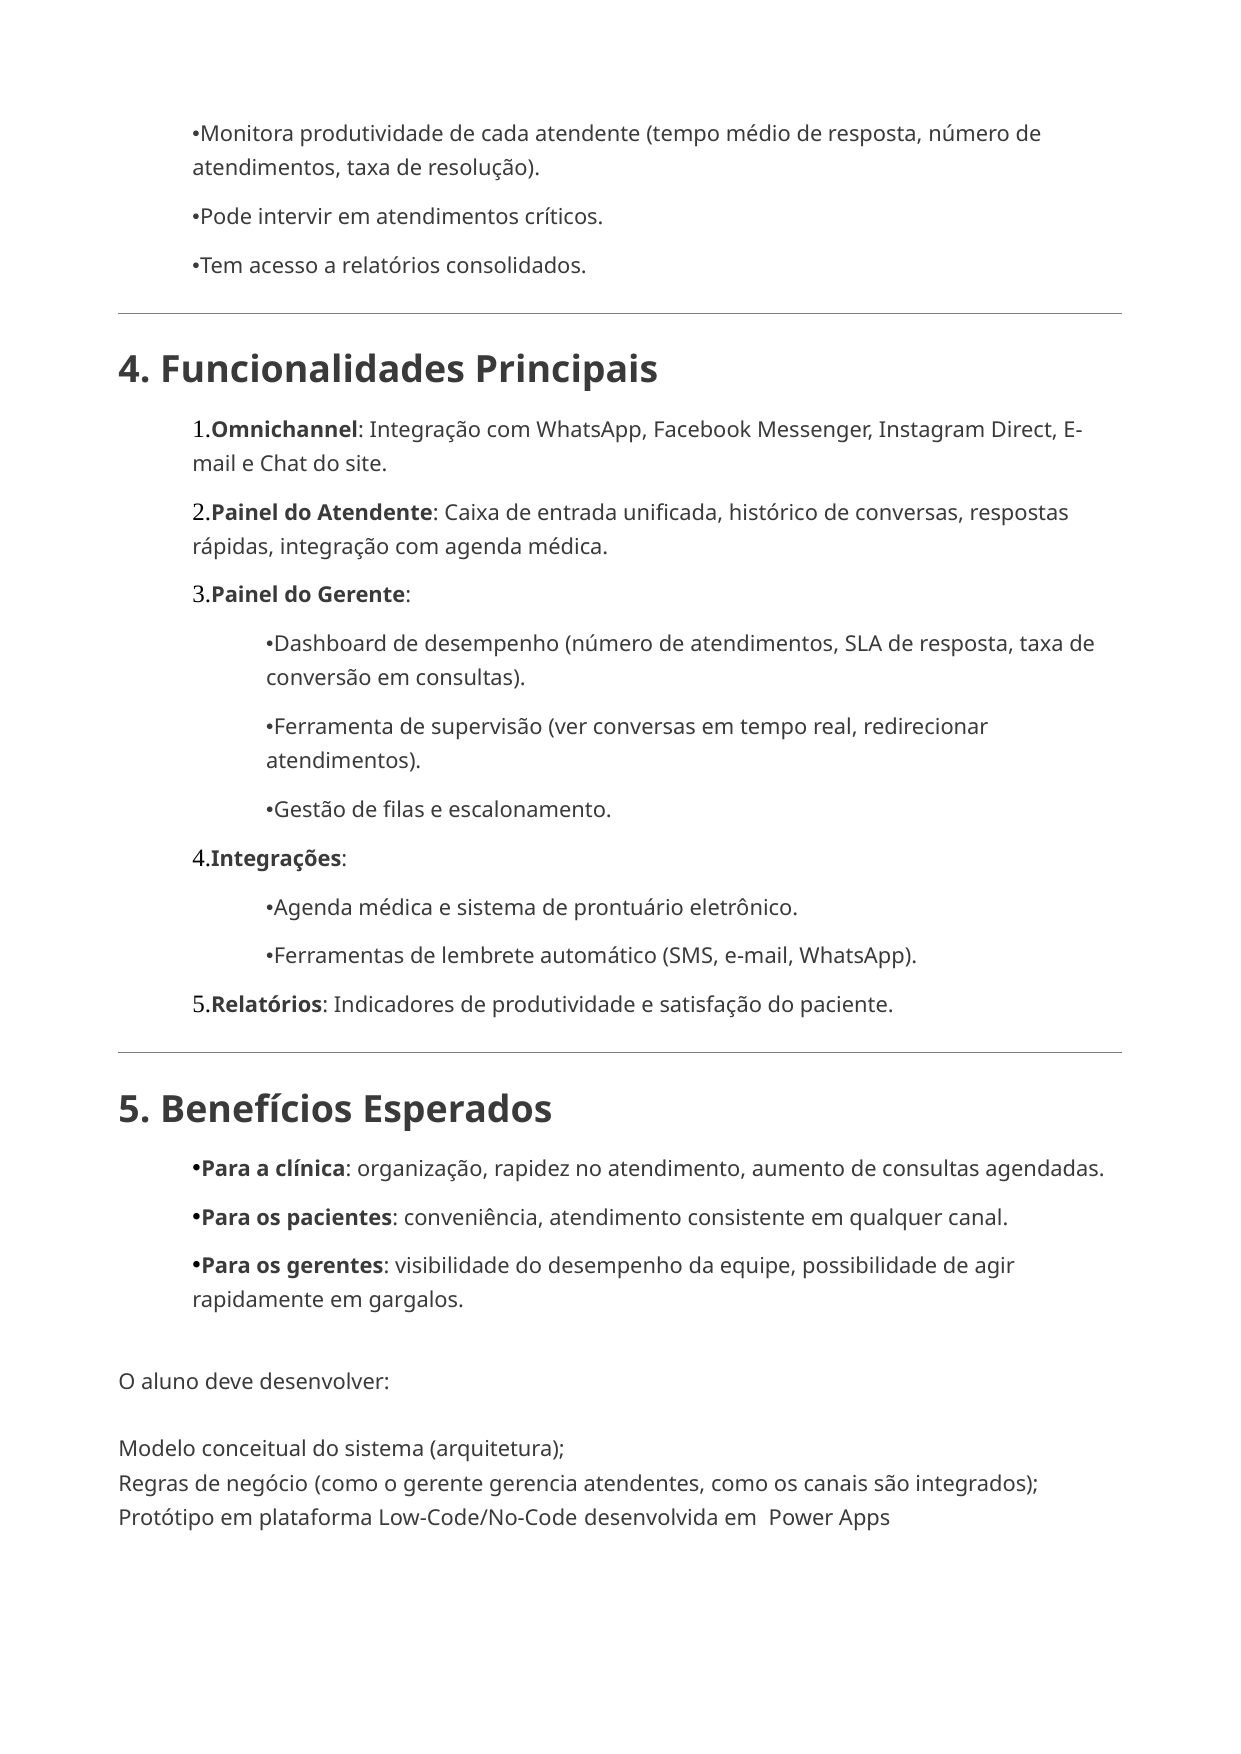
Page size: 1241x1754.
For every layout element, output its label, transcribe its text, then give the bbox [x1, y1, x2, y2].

list Painel do Atendente: Caixa de entrada unificada, histórico de conversas, respostas rápidas, integração com agenda médica. [118, 496, 1122, 560]
list Monitora produtividade de cada atendente (tempo médio de resposta, número de atendimentos, taxa de resolução). [118, 118, 1122, 182]
list Gestão de filas e escalonamento. [118, 794, 1122, 824]
list Dashboard de desempenho (número de atendimentos, SLA de resposta, taxa de conversão em consultas). [118, 628, 1122, 692]
list Integrações: [118, 843, 1122, 872]
list Omnichannel: Integração com WhatsApp, Facebook Messenger, Instagram Direct, E-mail e Chat do site. [118, 413, 1122, 477]
list Relatórios: Indicadores de produtividade e satisfação do paciente. [118, 989, 1122, 1019]
list Para os gerentes: visibilidade do desempenho da equipe, possibilidade de agir rapidamente em gargalos. [118, 1250, 1122, 1314]
list Para os pacientes: conveniência, atendimento consistente em qualquer canal. [118, 1201, 1122, 1231]
subtitle 4. Funcionalidades Principais [118, 343, 1122, 394]
list Painel do Gerente: [118, 579, 1122, 609]
list Pode intervir em atendimentos críticos. [118, 201, 1122, 231]
list Ferramenta de supervisão (ver conversas em tempo real, redirecionar atendimentos). [118, 711, 1122, 775]
list Tem acesso a relatórios consolidados. [118, 250, 1122, 279]
subtitle 5. Benefícios Esperados [118, 1082, 1122, 1133]
text O aluno deve desenvolver: Modelo conceitual do sistema (arquitetura); Regras de negócio (como o gerente gerencia atendentes, como os canais são integrados); Protótipo em plataforma Low-Code/No-Code desenvolvida em Power Apps [118, 1333, 1122, 1532]
list Ferramentas de lembrete automático (SMS, e-mail, WhatsApp). [118, 940, 1122, 970]
list Agenda médica e sistema de prontuário eletrônico. [118, 891, 1122, 921]
list Para a clínica: organização, rapidez no atendimento, aumento de consultas agendadas. [118, 1153, 1122, 1182]
